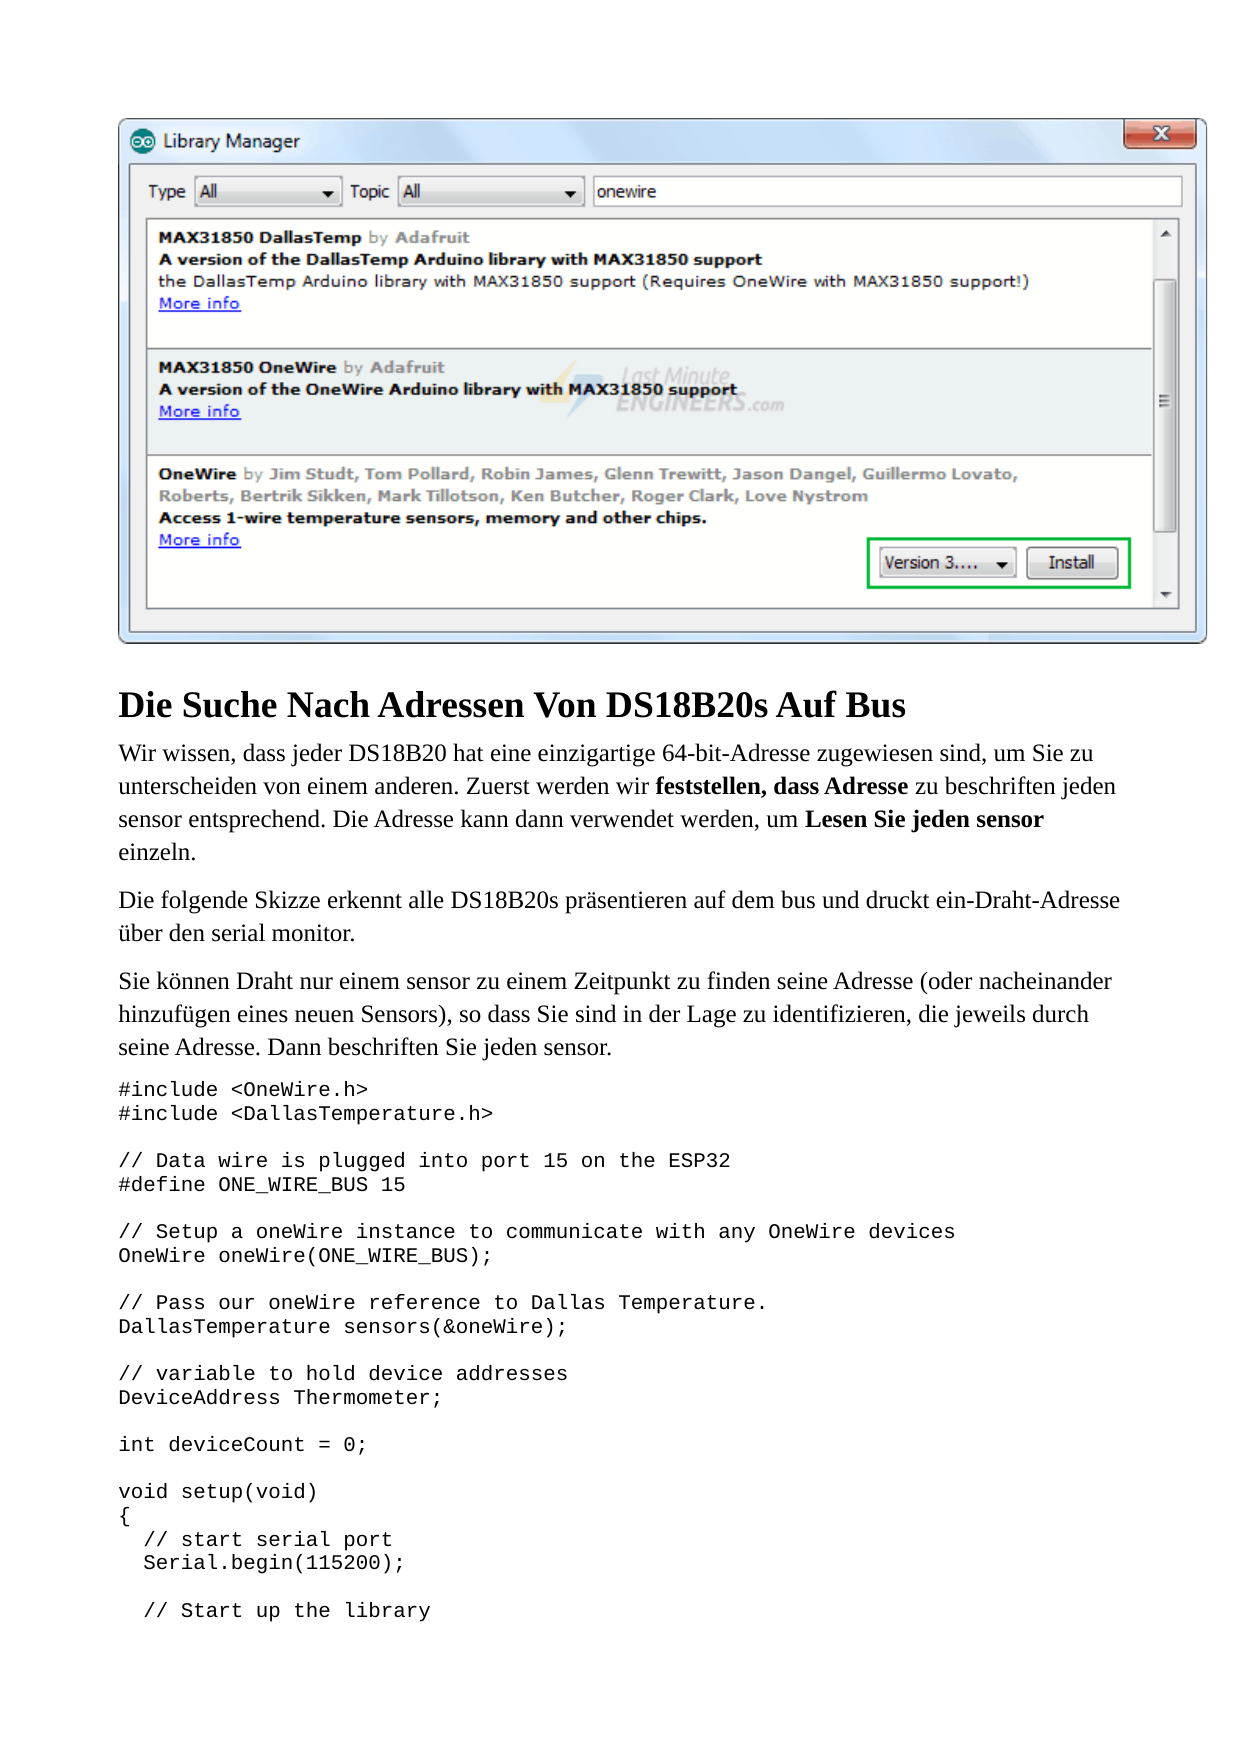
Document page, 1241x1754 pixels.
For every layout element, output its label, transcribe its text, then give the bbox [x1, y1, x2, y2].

text { [118, 1505, 1122, 1529]
picture [118, 118, 1208, 644]
text // variable to hold device addresses [118, 1363, 1122, 1387]
text // Setup a oneWire instance to communicate with any OneWire devices [118, 1221, 1122, 1245]
text // Data wire is plugged into port 15 on the ESP32 [118, 1150, 1122, 1174]
text // start serial port [118, 1529, 1122, 1552]
text Die folgende Skizze erkennt alle DS18B20s präsentieren auf dem bus und druckt ein-Draht-Adresse über den serial monitor. [118, 885, 1122, 947]
text int deviceCount = 0; [118, 1434, 1122, 1458]
text #define ONE_WIRE_BUS 15 [118, 1174, 1122, 1198]
text Serial.begin(115200); [118, 1552, 1122, 1576]
text DeviceAddress Thermometer; [118, 1387, 1122, 1410]
text // Start up the library [118, 1599, 1122, 1623]
text DallasTemperature sensors(&oneWire); [118, 1316, 1122, 1339]
subtitle Die Suche Nach Adressen Von DS18B20s Auf Bus [118, 683, 1122, 726]
text void setup(void) [118, 1481, 1122, 1505]
text Wir wissen, dass jeder DS18B20 hat eine einzigartige 64-bit-Adresse zugewiesen sind, um Sie zu unterscheiden von einem anderen. Zuerst werden wir feststellen, dass Adresse zu beschriften jeden sensor entsprechend. Die Adresse kann dann verwendet werden, um Lesen Sie jeden sensor einzeln. [118, 738, 1122, 866]
text // Pass our oneWire reference to Dallas Temperature. [118, 1292, 1122, 1316]
text #include <OneWire.h> [118, 1079, 1122, 1103]
text Sie können Draht nur einem sensor zu einem Zeitpunkt zu finden seine Adresse (oder nacheinander hinzufügen eines neuen Sensors), so dass Sie sind in der Lage zu identifizieren, die jeweils durch seine Adresse. Dann beschriften Sie jeden sensor. [118, 966, 1122, 1061]
text #include <DallasTemperature.h> [118, 1103, 1122, 1127]
text OneWire oneWire(ONE_WIRE_BUS); [118, 1245, 1122, 1268]
